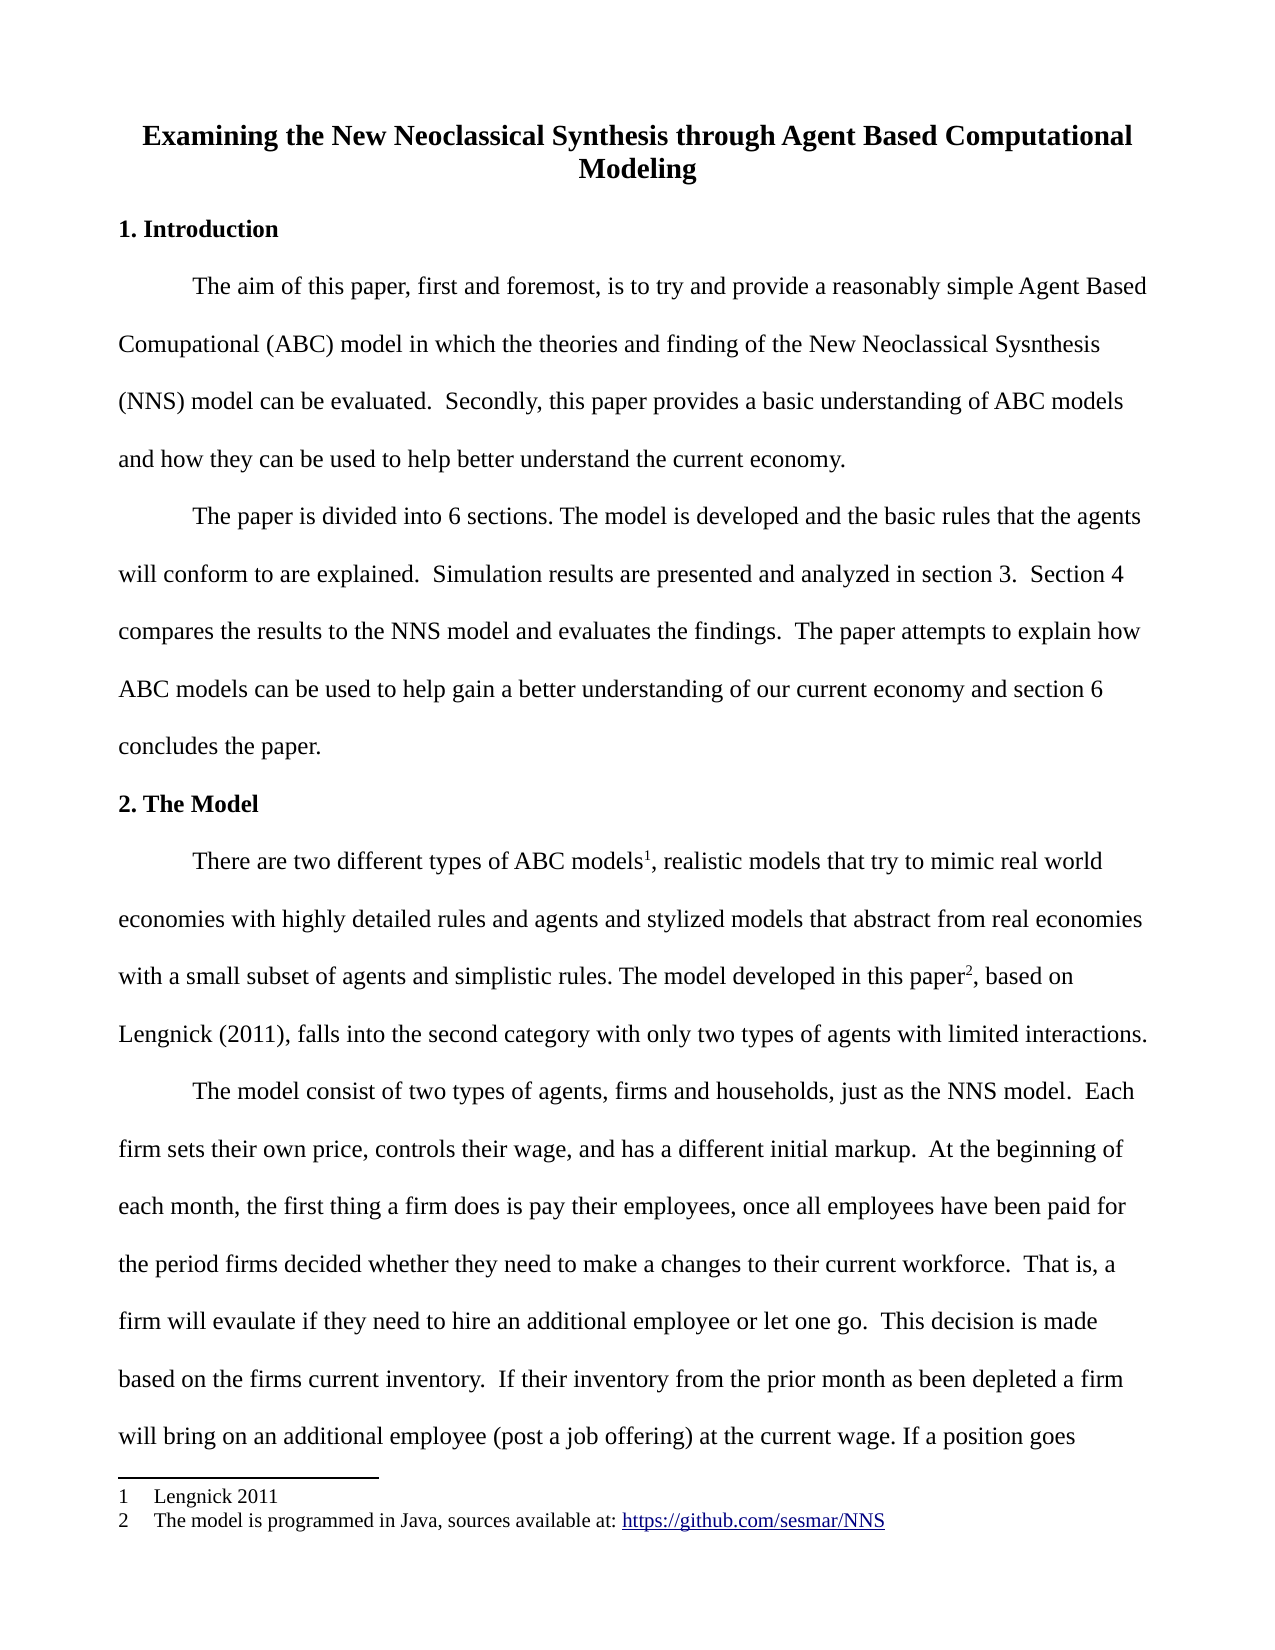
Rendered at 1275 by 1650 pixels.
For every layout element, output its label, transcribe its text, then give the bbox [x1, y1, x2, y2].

text The model is programmed in Java, sources available at: https://github.com/sesmar/NNS [118, 1508, 1157, 1532]
text The aim of this paper, first and foremost, is to try and provide a reasonably simple Agent Based Comupational (ABC) model in which the theories and finding of the New Neoclassical Sysnthesis (NNS) model can be evaluated. Secondly, this paper provides a basic understanding of ABC models and how they can be used to help better understand the current economy. [118, 271, 1157, 473]
text Examining the New Neoclassical Synthesis through Agent Based Computational Modeling [118, 118, 1157, 185]
text There are two different types of ABC models, realistic models that try to mimic real world economies with highly detailed rules and agents and stylized models that abstract from real economies with a small subset of agents and simplistic rules. The model developed in this paper, based on Lengnick (2011), falls into the second category with only two types of agents with limited interactions. [118, 846, 1157, 1048]
text 1. Introduction [118, 214, 1157, 243]
text Lengnick 2011 [118, 1484, 1157, 1508]
text The model consist of two types of agents, firms and households, just as the NNS model. Each firm sets their own price, controls their wage, and has a different initial markup. At the beginning of each month, the first thing a firm does is pay their employees, once all employees have been paid for the period firms decided whether they need to make a changes to their current workforce. That is, a firm will evaulate if they need to hire an additional employee or let one go. This decision is made based on the firms current inventory. If their inventory from the prior month as been depleted a firm will bring on an additional employee (post a job offering) at the current wage. If a position goes [118, 1076, 1157, 1450]
text 2. The Model [118, 789, 1157, 818]
text The paper is divided into 6 sections. The model is developed and the basic rules that the agents will conform to are explained. Simulation results are presented and analyzed in section 3. Section 4 compares the results to the NNS model and evaluates the findings. The paper attempts to explain how ABC models can be used to help gain a better understanding of our current economy and section 6 concludes the paper. [118, 501, 1157, 760]
